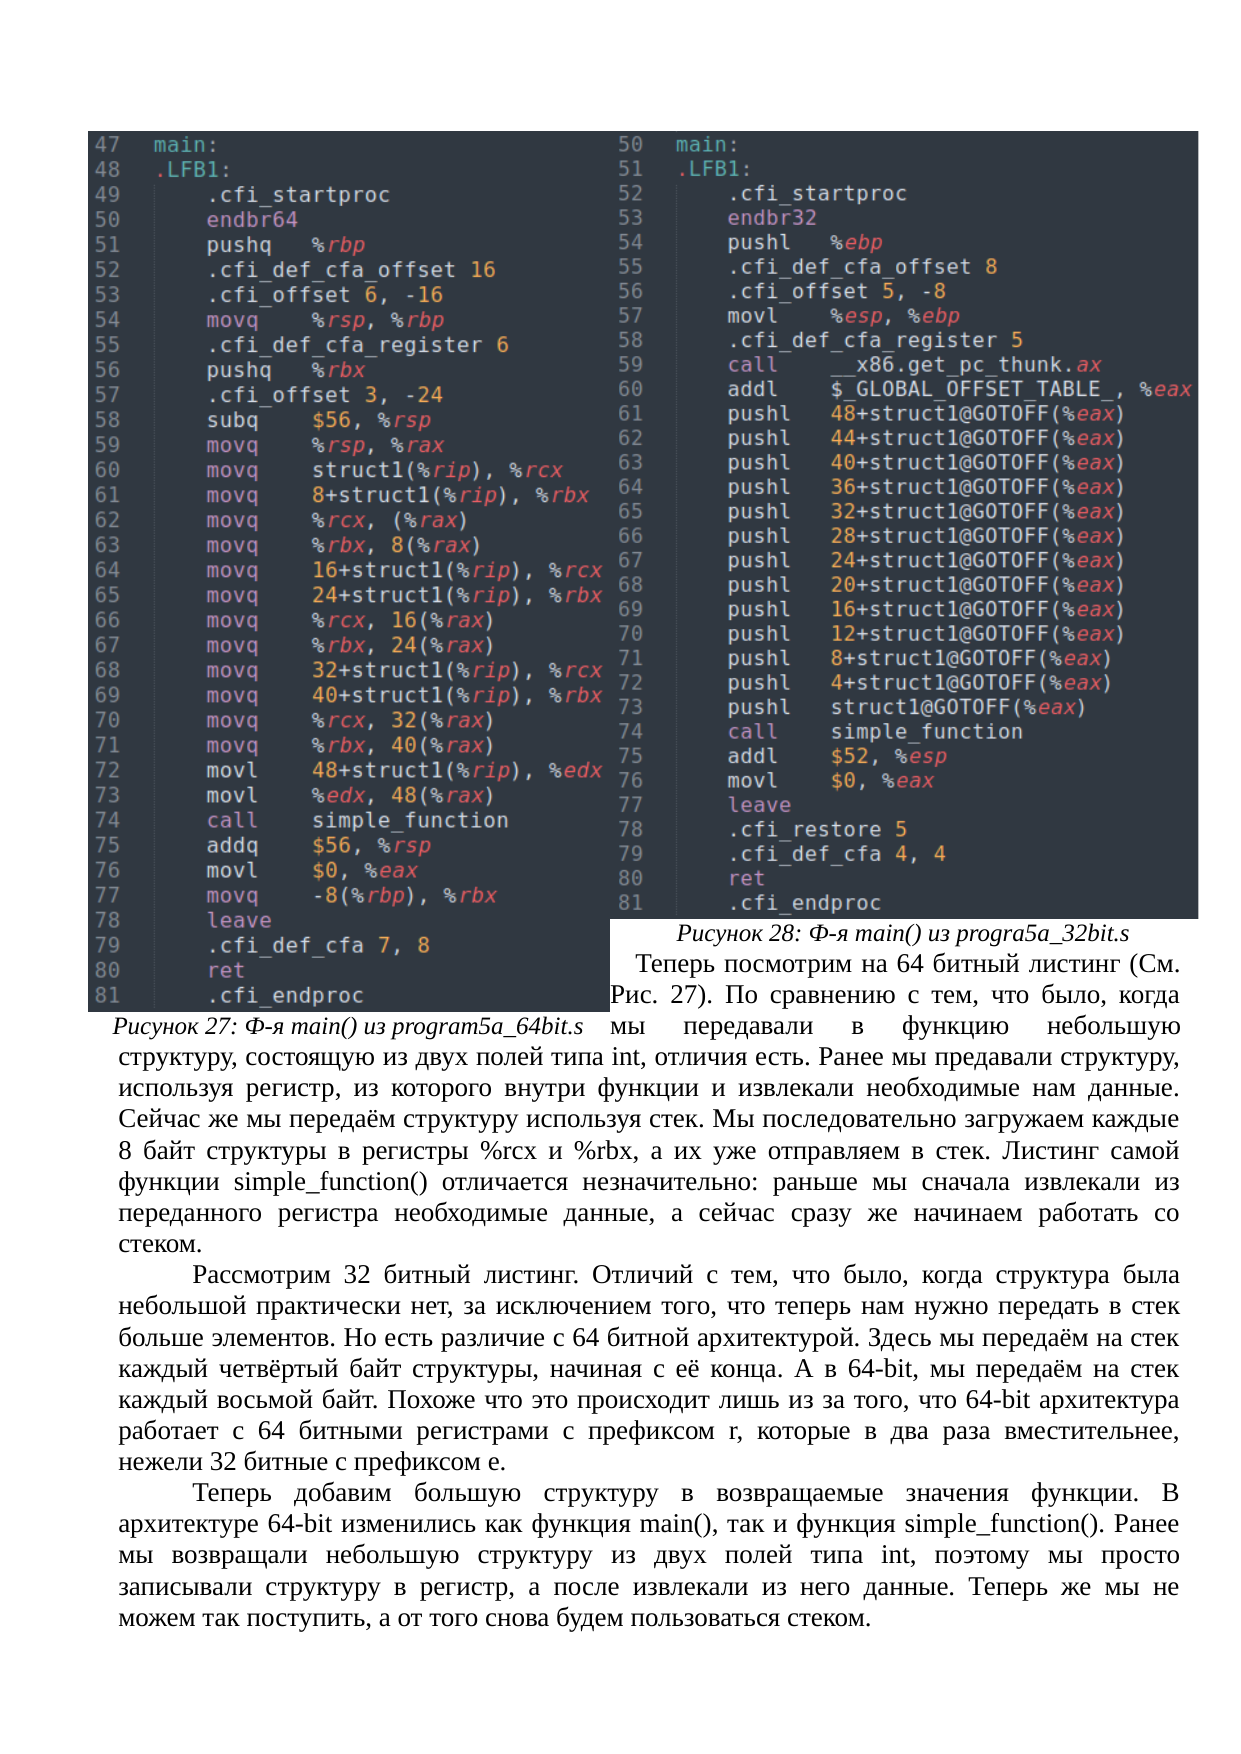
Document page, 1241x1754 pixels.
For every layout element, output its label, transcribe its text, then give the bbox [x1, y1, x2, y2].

text Рассмотрим 32 битный листинг. Отличий с тем, что было, когда структура была небольшой практически нет, за исключением того, что теперь нам нужно передать в стек больше элементов. Но есть различие с 64 битной архитектурой. Здесь мы передаём на стек каждый четвёртый байт структуры, начиная с её конца. А в 64-bit, мы передаём на стек каждый восьмой байт. Похоже что это происходит лишь из за того, что 64-bit архитектура работает с 64 битными регистрами с префиксом r, которые в два раза вместительнее, нежели 32 битные с префиксом e. [118, 1258, 1181, 1476]
picture [88, 131, 1199, 1012]
text Рисунок 28: Ф-я main() из progra5a_32bit.s [610, 919, 1198, 947]
text Теперь посмотрим на 64 битный листинг (См. Рис. 27). По сравнению с тем, что было, когда мы передавали в функцию небольшую структуру, состоящую из двух полей типа int, отличия есть. Ранее мы предавали структуру, используя регистр, из которого внутри функции и извлекали необходимые нам данные. Сейчас же мы передаём структуру используя стек. Мы последовательно загружаем каждые 8 байт структуры в регистры %rcx и %rbx, а их уже отправляем в стек. Листинг самой функции simple_function() отличается незначительно: раньше мы сначала извлекали из переданного регистра необходимые данные, а сейчас сразу же начинаем работать со стеком. [88, 118, 1198, 131]
text Рисунок 27: Ф-я main() из program5a_64bit.s [88, 1012, 610, 1040]
text Теперь посмотрим на 64 битный листинг (См. Рис. 27). По сравнению с тем, что было, когда мы передавали в функцию небольшую структуру, состоящую из двух полей типа int, отличия есть. Ранее мы предавали структуру, используя регистр, из которого внутри функции и извлекали необходимые нам данные. Сейчас же мы передаём структуру используя стек. Мы последовательно загружаем каждые 8 байт структуры в регистры %rcx и %rbx, а их уже отправляем в стек. Листинг самой функции simple_function() отличается незначительно: раньше мы сначала извлекали из переданного регистра необходимые данные, а сейчас сразу же начинаем работать со стеком. [118, 947, 1181, 1258]
text Теперь добавим большую структуру в возвращаемые значения функции. В архитектуре 64-bit изменились как функция main(), так и функция simple_function(). Ранее мы возвращали небольшую структуру из двух полей типа int, поэтому мы просто записывали структуру в регистр, а после извлекали из него данные. Теперь же мы не можем так поступить, а от того снова будем пользоваться стеком. [118, 1476, 1181, 1632]
